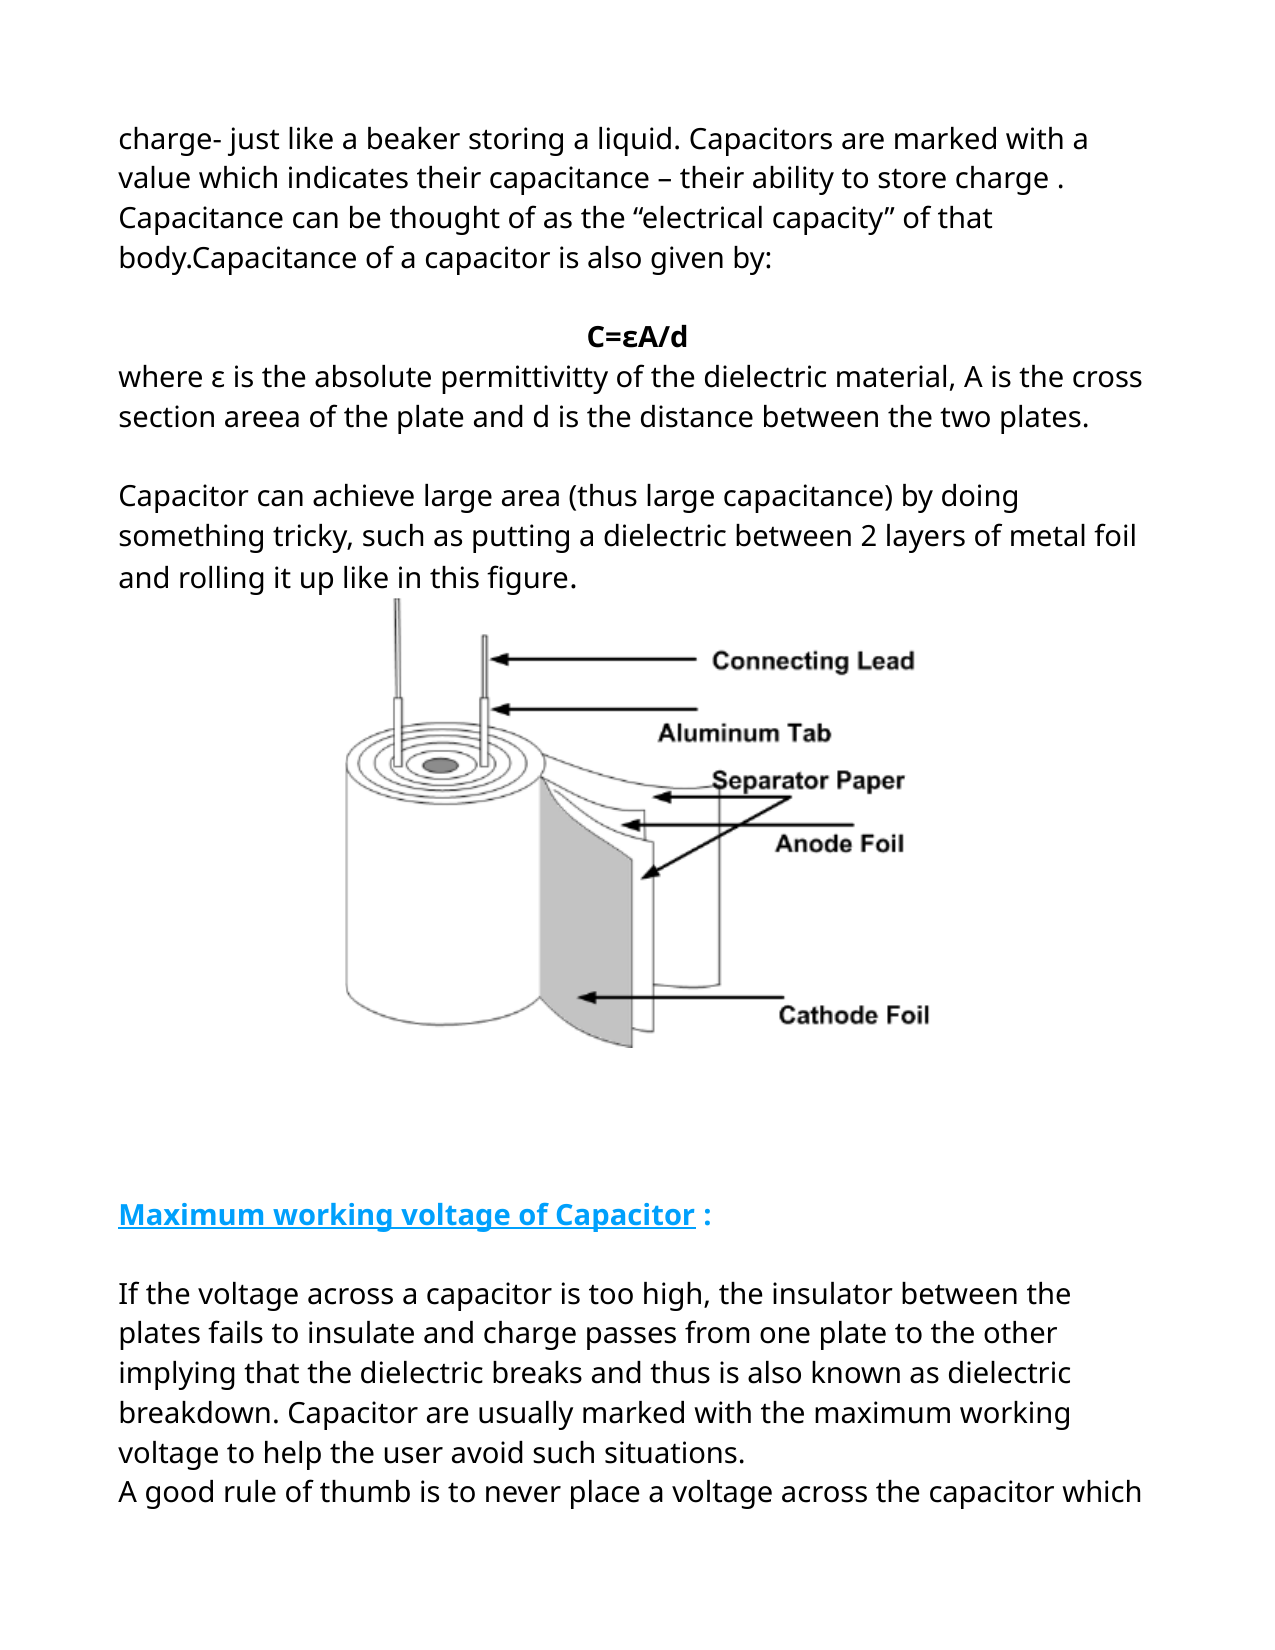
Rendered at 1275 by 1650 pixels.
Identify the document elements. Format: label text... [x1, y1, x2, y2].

text where ε is the absolute permittivitty of the dielectric material, A is the cross section areea of the plate and d is the distance between the two plates. [118, 356, 1157, 436]
text If the voltage across a capacitor is too high, the insulator between the plates fails to insulate and charge passes from one plate to the other implying that the dielectric breaks and thus is also known as dielectric breakdown. Capacitor are usually marked with the maximum working voltage to help the user avoid such situations. A good rule of thumb is to never place a voltage across the capacitor which [118, 1273, 1157, 1511]
text charge- just like a beaker storing a liquid. Capacitors are marked with a value which indicates their capacitance – their ability to store charge . Capacitance can be thought of as the “electrical capacity” of that body.Capacitance of a capacitor is also given by: [118, 118, 1157, 277]
text C=εA/d [118, 317, 1157, 356]
text Capacitor can achieve large area (thus large capacitance) by doing something tricky, such as putting a dielectric between 2 layers of metal foil and rolling it up like in this figure. [118, 475, 1157, 597]
text Maximum working voltage of Capacitor : [118, 1194, 1157, 1233]
picture [345, 597, 930, 1048]
